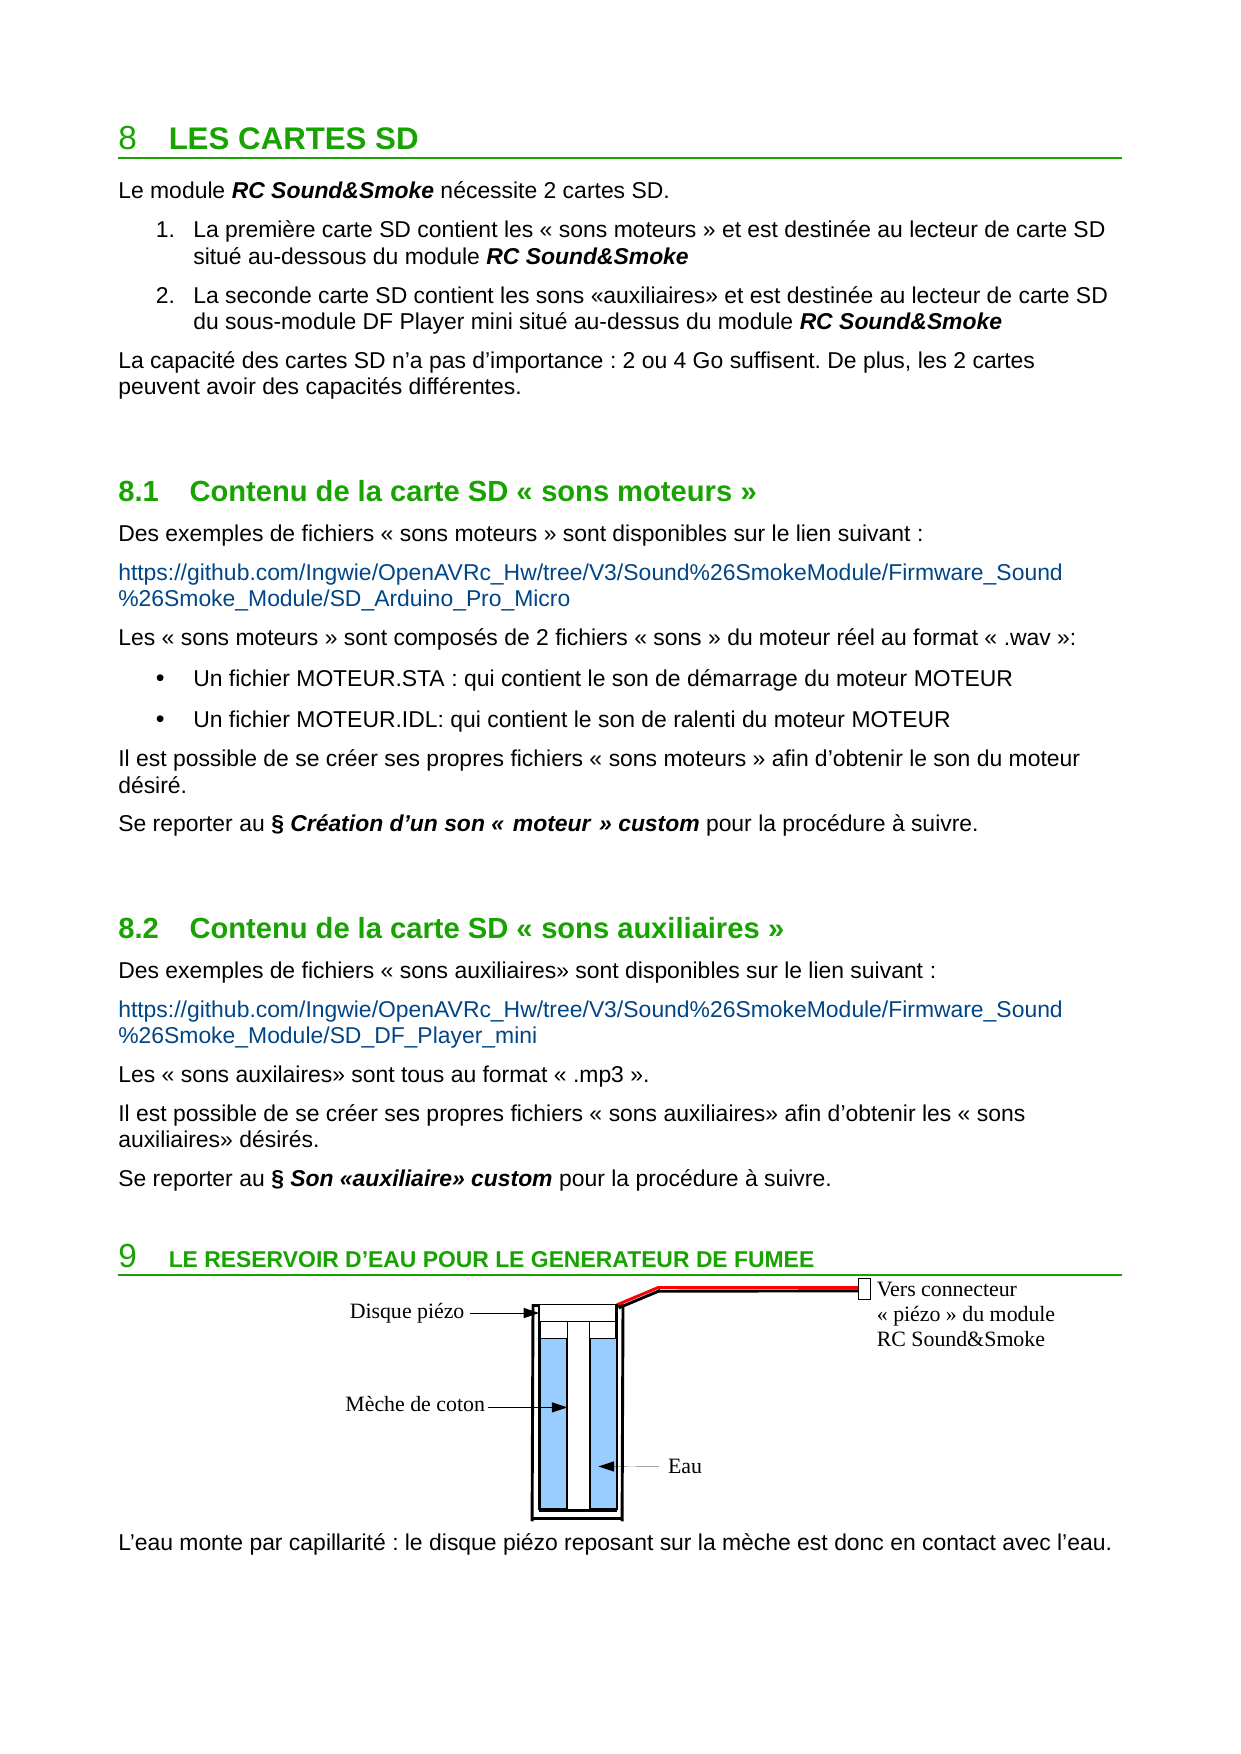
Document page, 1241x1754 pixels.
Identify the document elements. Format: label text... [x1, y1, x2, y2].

text Il est possible de se créer ses propres fichiers « sons moteurs » afin d’obtenir le son du moteur désiré. [118, 745, 1122, 798]
list La première carte SD contient les « sons moteurs » et est destinée au lecteur de carte SD situé au-dessous du module RC Sound&Smoke [156, 216, 1122, 269]
text La capacité des cartes SD n’a pas d’importance : 2 ou 4 Go suffisent. De plus, les 2 cartes peuvent avoir des capacités différentes. [118, 347, 1122, 399]
text Se reporter au § Création d’un son « moteur » custom pour la procédure à suivre. [118, 810, 1122, 837]
list La seconde carte SD contient les sons «auxiliaires» et est destinée au lecteur de carte SD du sous-module DF Player mini situé au-dessus du module RC Sound&Smoke [156, 282, 1122, 334]
text https://github.com/Ingwie/OpenAVRc_Hw/tree/V3/Sound%26SmokeModule/Firmware_Sound%26Smoke_Module/SD_DF_Player_mini [118, 996, 1122, 1049]
text Des exemples de fichiers « sons auxiliaires» sont disponibles sur le lien suivant : [118, 957, 1122, 983]
text L’eau monte par capillarité : le disque piézo reposant sur la mèche est donc en contact avec l’eau. [118, 1528, 1122, 1555]
list Un fichier MOTEUR.STA : qui contient le son de démarrage du moteur MOTEUR [156, 663, 1122, 691]
text Se reporter au § Son «auxiliaire» custom pour la procédure à suivre. [118, 1165, 1122, 1192]
text https://github.com/Ingwie/OpenAVRc_Hw/tree/V3/Sound%26SmokeModule/Firmware_Sound%26Smoke_Module/SD_Arduino_Pro_Micro [118, 559, 1122, 611]
text Les « sons moteurs » sont composés de 2 fichiers « sons » du moteur réel au format « .wav »: [118, 624, 1122, 650]
text Il est possible de se créer ses propres fichiers « sons auxiliaires» afin d’obtenir les « sons auxiliaires» désirés. [118, 1100, 1122, 1153]
subtitle Contenu de la carte SD « sons moteurs » [118, 474, 1122, 507]
text Les « sons auxilaires» sont tous au format « .mp3 ». [118, 1061, 1122, 1087]
subtitle Contenu de la carte SD « sons auxiliaires » [118, 911, 1122, 945]
subtitle LE RESERVOIR D’EAU POUR LE GENERATEUR DE FUMEE [118, 1236, 1122, 1274]
text Le module RC Sound&Smoke nécessite 2 cartes SD. [118, 177, 1122, 204]
text Des exemples de fichiers « sons moteurs » sont disponibles sur le lien suivant : [118, 520, 1122, 546]
subtitle LES CARTES SD [118, 118, 1122, 157]
list Un fichier MOTEUR.IDL: qui contient le son de ralenti du moteur MOTEUR [156, 704, 1122, 733]
